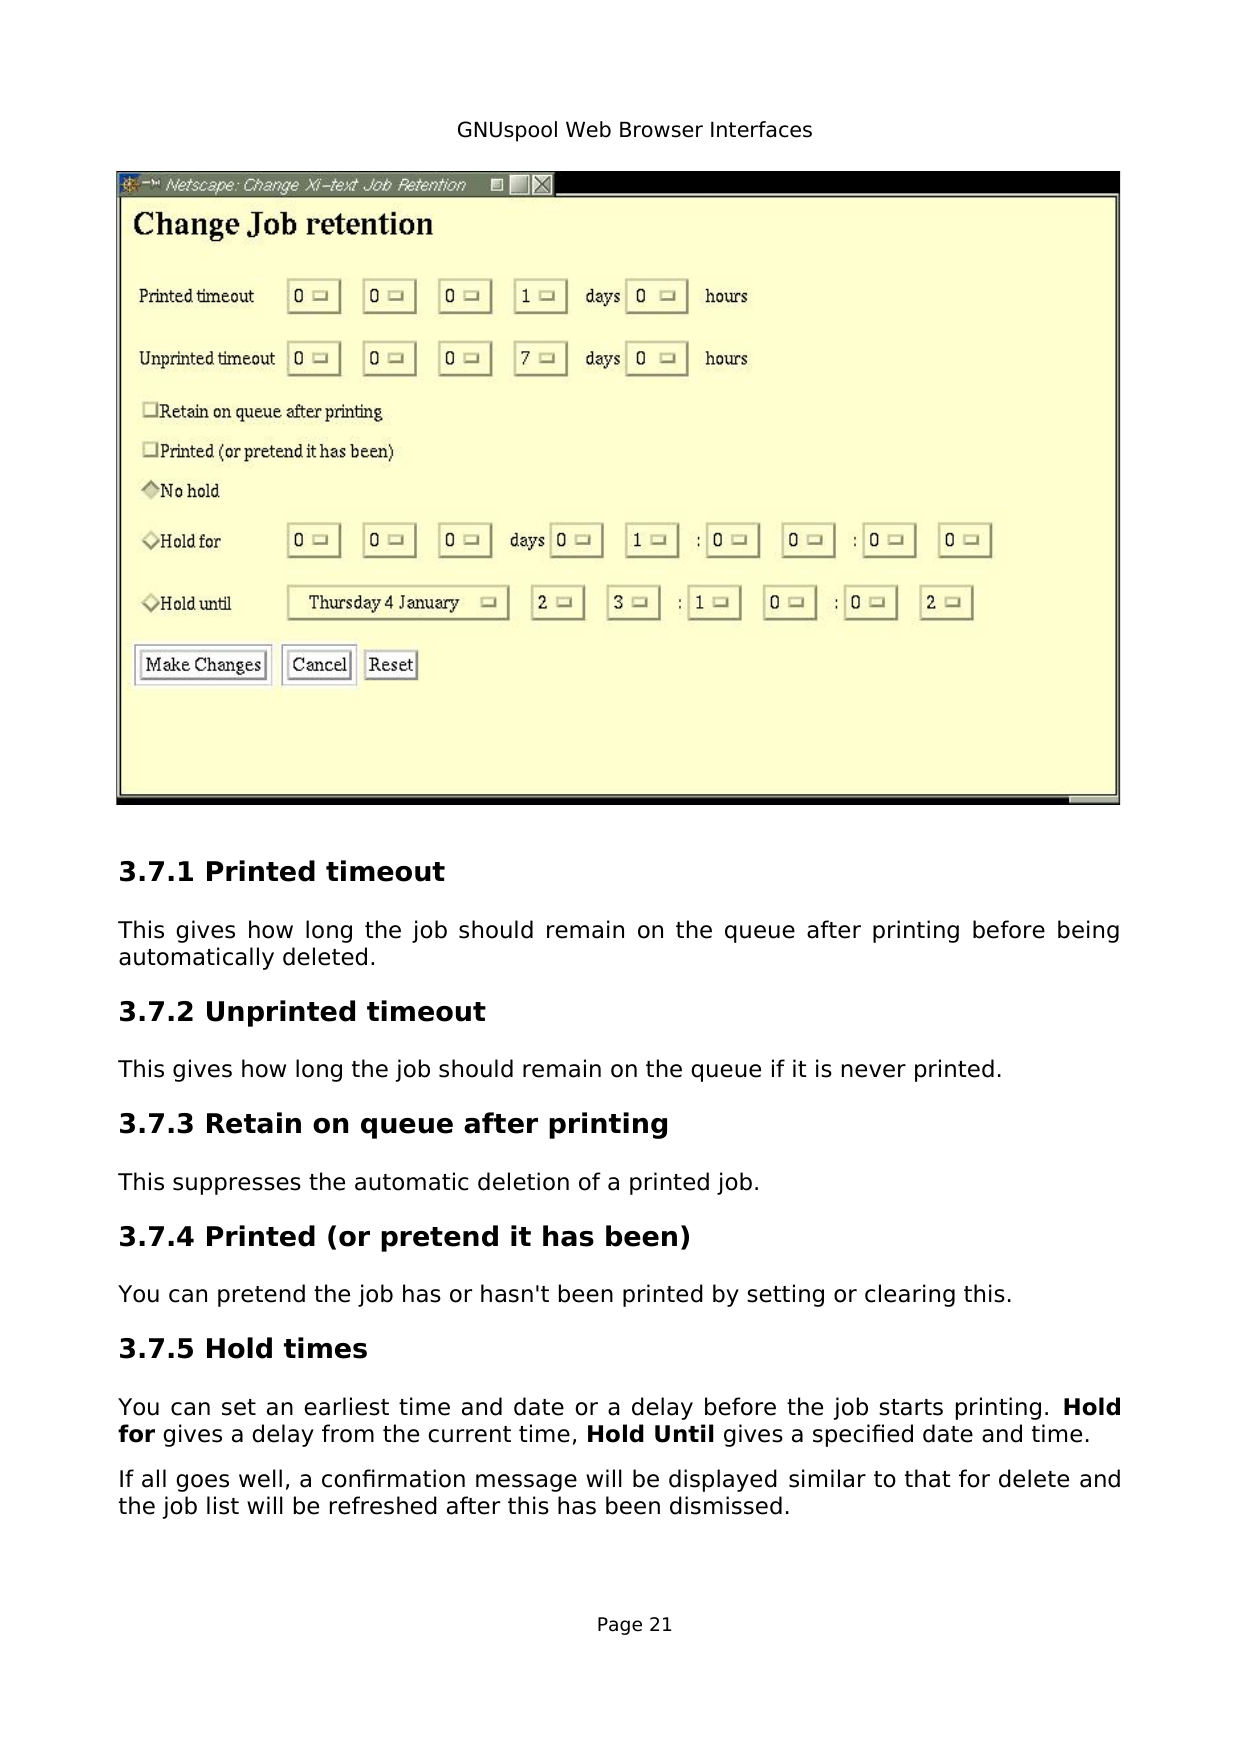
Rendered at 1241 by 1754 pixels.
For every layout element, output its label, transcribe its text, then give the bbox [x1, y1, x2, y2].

text This gives how long the job should remain on the queue after printing before being automatically deleted. [118, 917, 1122, 971]
picture [116, 171, 1121, 805]
text You can set an earliest time and date or a delay before the job starts printing. Hold for gives a delay from the current time, Hold Until gives a specified date and time. [118, 1394, 1122, 1448]
subtitle Unprinted timeout [118, 996, 1122, 1027]
subtitle Printed timeout [118, 857, 1122, 888]
text This gives how long the job should remain on the queue if it is never printed. [118, 1057, 1122, 1083]
text You can pretend the job has or hasn't been printed by setting or clearing this. [118, 1282, 1122, 1308]
text This suppresses the automatic deletion of a printed job. [118, 1169, 1122, 1196]
subtitle Retain on queue after printing [118, 1108, 1122, 1140]
subtitle Hold times [118, 1333, 1122, 1365]
text If all goes well, a confirmation message will be displayed similar to that for delete and the job list will be refreshed after this has been dismissed. [118, 1466, 1122, 1519]
subtitle Printed (or pretend it has been) [118, 1221, 1122, 1252]
